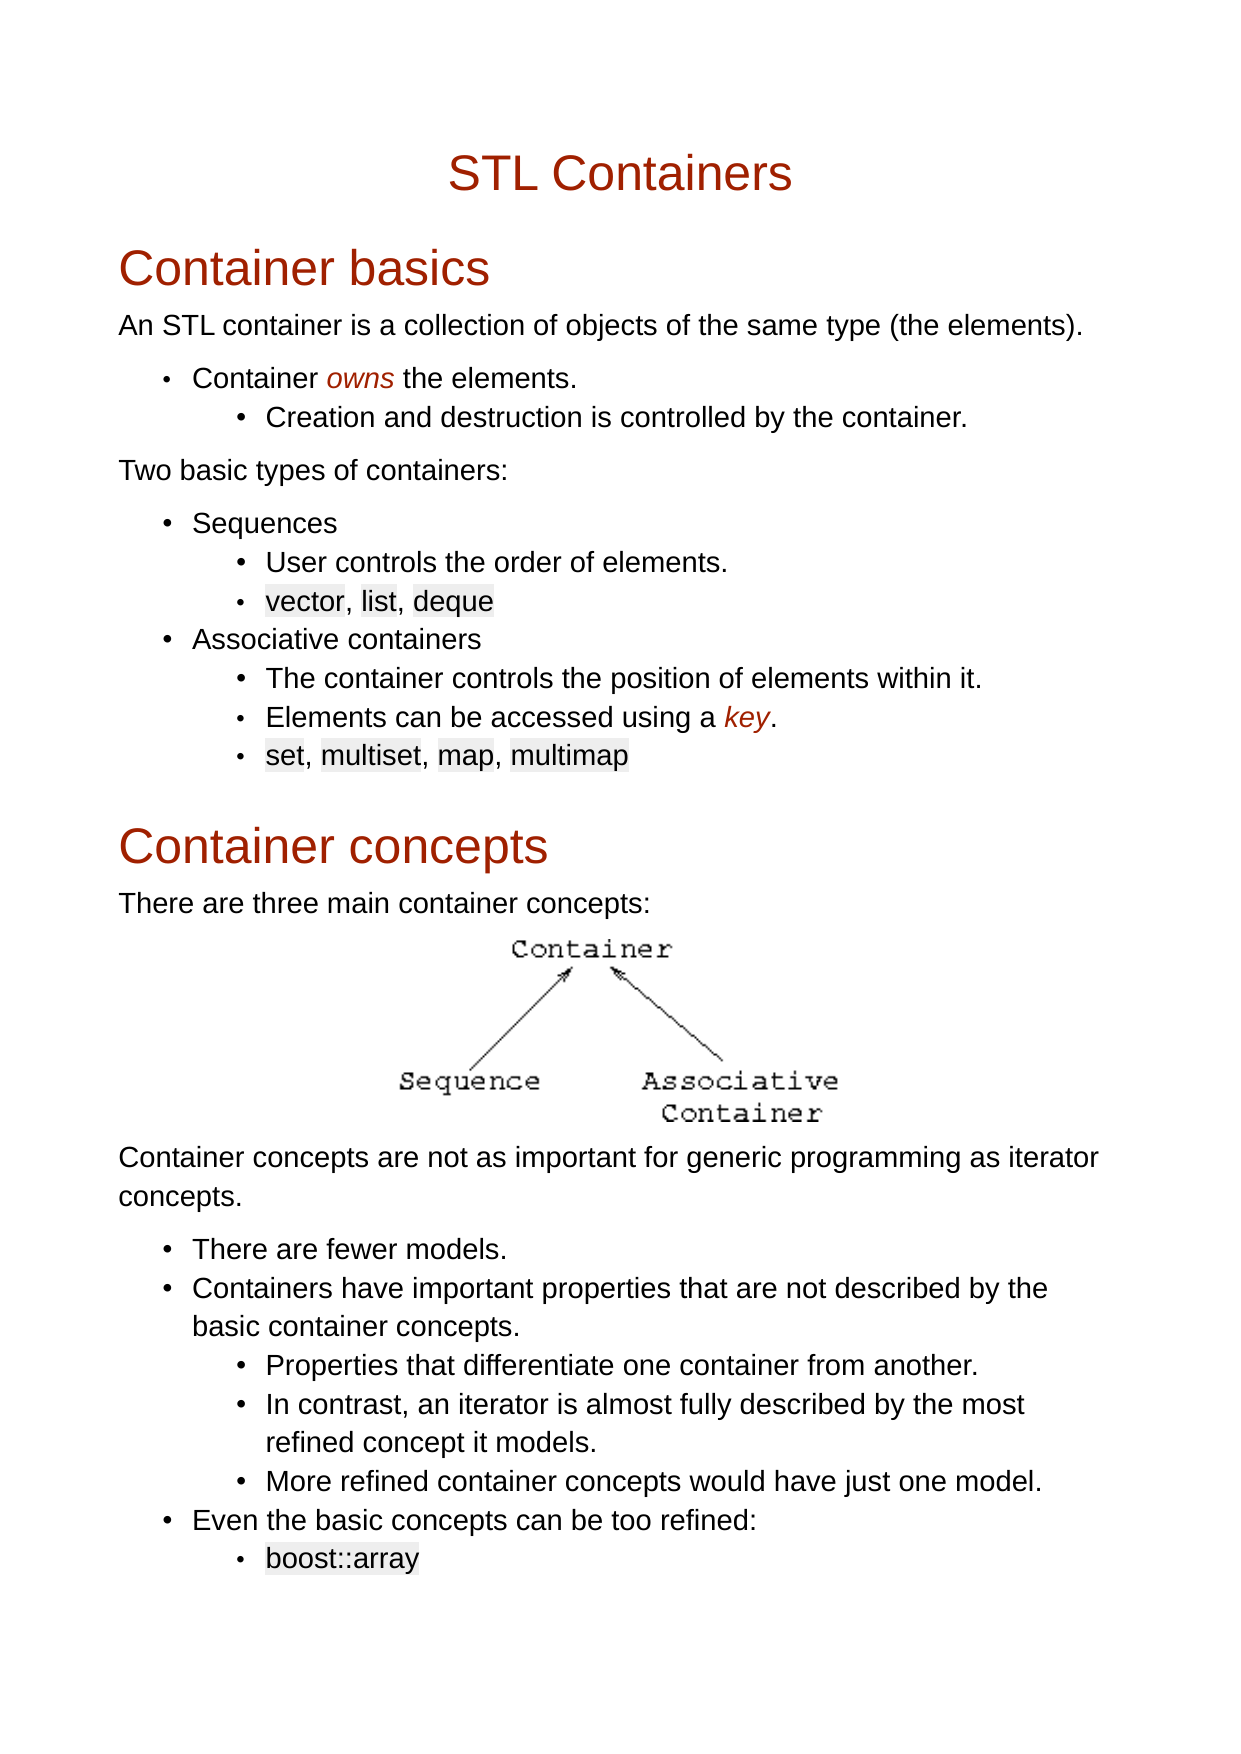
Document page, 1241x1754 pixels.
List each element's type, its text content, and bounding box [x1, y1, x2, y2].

list User controls the order of elements. [236, 545, 1122, 579]
text Two basic types of containers: [118, 453, 1122, 487]
list Even the basic concepts can be too refined: [162, 1503, 1122, 1537]
picture [393, 939, 847, 1122]
subtitle Container basics [118, 238, 1122, 296]
list set, multiset, map, multimap [236, 738, 1122, 772]
list Sequences [162, 506, 1122, 540]
list Properties that differentiate one container from another. [236, 1348, 1122, 1382]
subtitle Container concepts [118, 816, 1122, 874]
text An STL container is a collection of objects of the same type (the elements). [118, 308, 1122, 342]
list vector, list, deque [236, 584, 1122, 617]
subtitle STL Containers [118, 143, 1122, 201]
list The container controls the position of elements within it. [236, 661, 1122, 695]
list In contrast, an iterator is almost fully described by the most refined concept it models. [236, 1387, 1122, 1459]
list Creation and destruction is controlled by the container. [236, 400, 1122, 433]
list boost::array [236, 1542, 1122, 1575]
list There are fewer models. [162, 1232, 1122, 1266]
list Containers have important properties that are not described by the basic container concepts. [162, 1271, 1122, 1343]
list Elements can be accessed using a key. [236, 700, 1122, 733]
list More refined container concepts would have just one model. [236, 1464, 1122, 1498]
list Associative containers [162, 622, 1122, 656]
text There are three main container concepts: [118, 886, 1122, 920]
text Container concepts are not as important for generic programming as iterator concepts. [118, 1140, 1122, 1212]
list Container owns the elements. [162, 361, 1122, 395]
